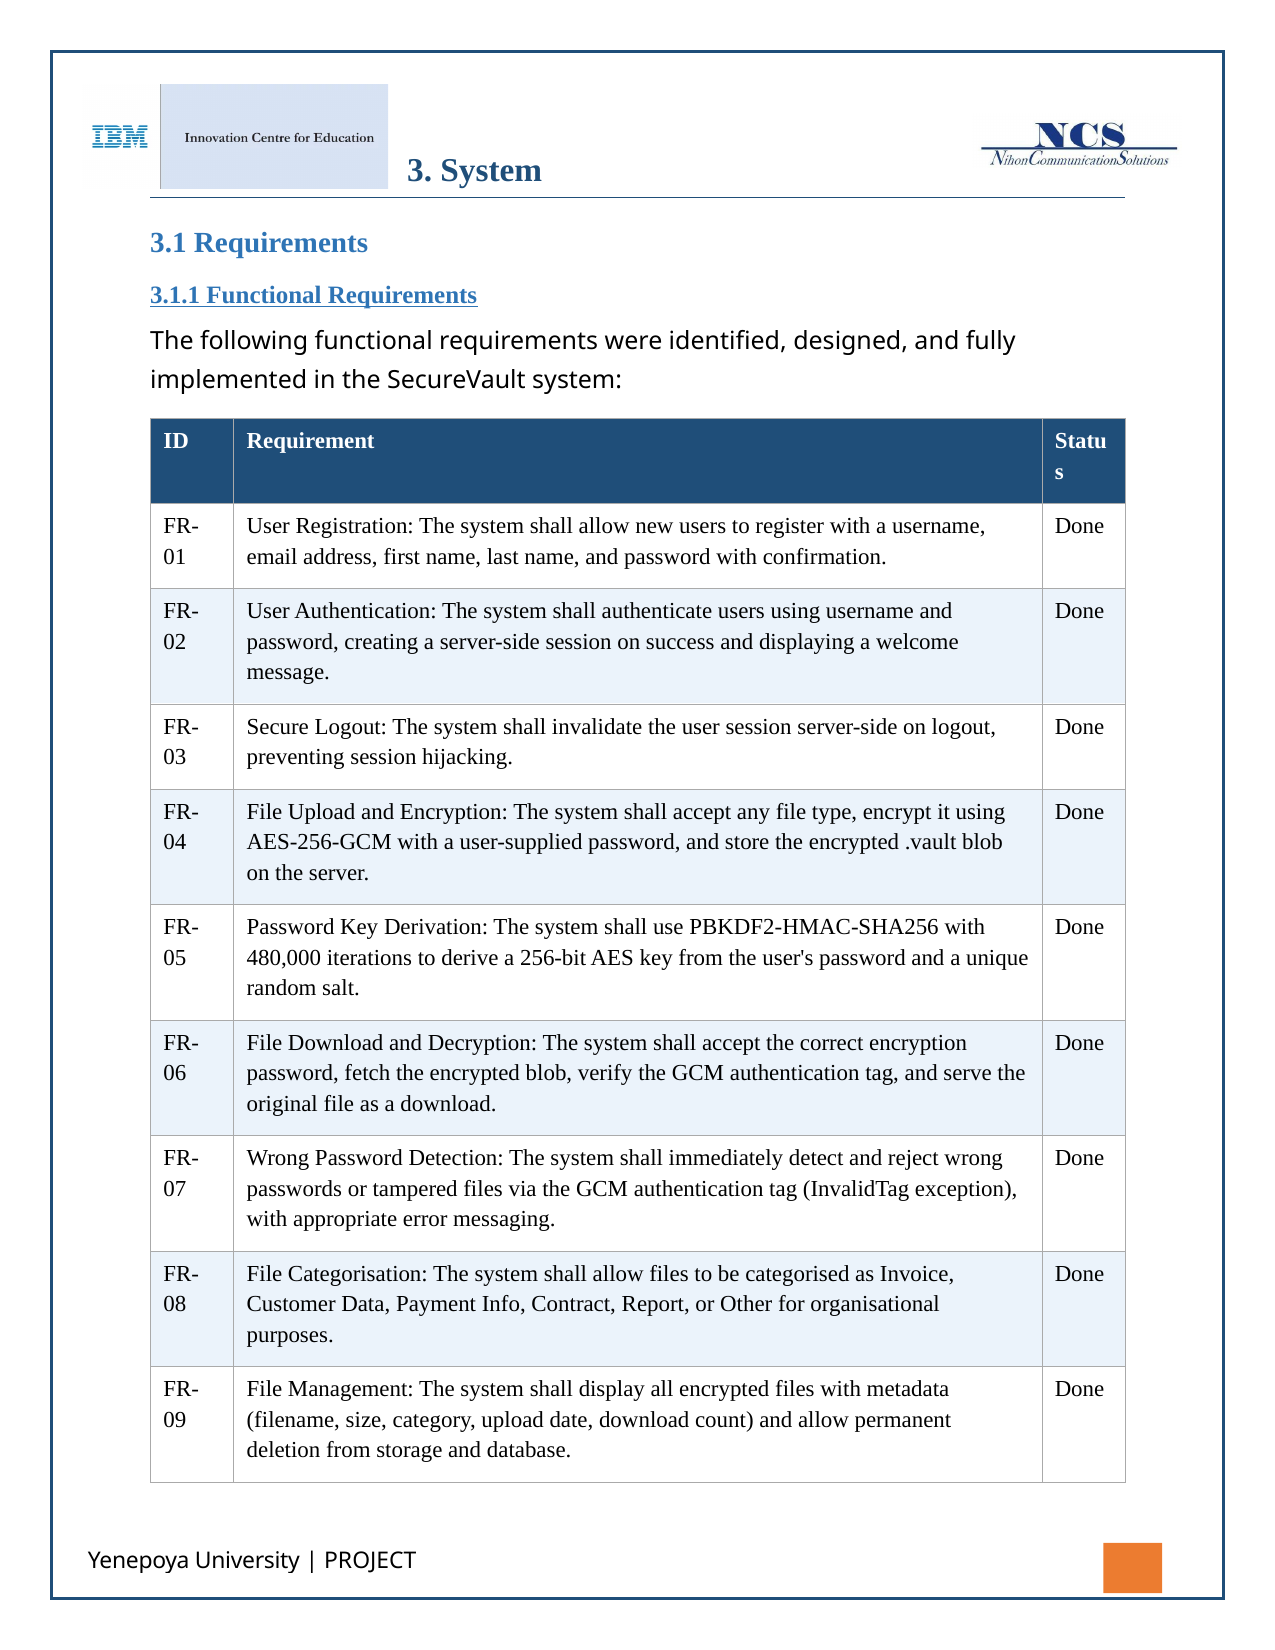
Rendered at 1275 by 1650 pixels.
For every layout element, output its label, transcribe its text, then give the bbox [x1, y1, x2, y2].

table_cell User Authentication: The system shall authenticate users using username and password, creating a server-side session on success and displaying a welcome message. [234, 589, 1042, 703]
table_cell FR-07 [151, 1136, 233, 1251]
table_header ID [151, 419, 233, 503]
table_cell Done [1043, 1136, 1125, 1251]
table_cell File Categorisation: The system shall allow files to be categorised as Invoice, Customer Data, Payment Info, Contract, Report, or Other for organisational purposes. [234, 1252, 1042, 1366]
table_cell Done [1043, 589, 1125, 703]
table_cell FR-01 [151, 504, 233, 588]
table_cell FR-06 [151, 1021, 233, 1135]
table_cell Password Key Derivation: The system shall use PBKDF2-HMAC-SHA256 with 480,000 iterations to derive a 256-bit AES key from the user's password and a unique random salt. [234, 905, 1042, 1019]
table_cell FR-03 [151, 705, 233, 788]
table_cell File Management: The system shall display all encrypted files with metadata (filename, size, category, upload date, download count) and allow permanent deletion from storage and database. [234, 1367, 1042, 1482]
table_cell User Registration: The system shall allow new users to register with a username, email address, first name, last name, and password with confirmation. [234, 504, 1042, 588]
table_cell Wrong Password Detection: The system shall immediately detect and reject wrong passwords or tampered files via the GCM authentication tag (InvalidTag exception), with appropriate error messaging. [234, 1136, 1042, 1251]
table_cell Done [1043, 705, 1125, 788]
subtitle 3. System [150, 150, 1125, 197]
table_cell File Upload and Encryption: The system shall accept any file type, encrypt it using AES-256-GCM with a user-supplied password, and store the encrypted .vault blob on the server. [234, 790, 1042, 904]
picture [81, 84, 391, 189]
table_cell Done [1043, 905, 1125, 1019]
table_header Status [1043, 419, 1125, 503]
table_cell FR-08 [151, 1252, 233, 1366]
table_cell Secure Logout: The system shall invalidate the user session server-side on logout, preventing session hijacking. [234, 705, 1042, 788]
table_cell Done [1043, 790, 1125, 904]
table_cell Done [1043, 1021, 1125, 1135]
table_cell Done [1043, 1367, 1125, 1482]
table_cell Done [1043, 1252, 1125, 1366]
table_cell Done [1043, 504, 1125, 588]
text The following functional requirements were identified, designed, and fully implemented in the SecureVault system: [150, 322, 1125, 396]
text 3.1.1 Functional Requirements [150, 281, 1125, 309]
subtitle 3.1 Requirements [150, 225, 1125, 259]
table_cell FR-04 [151, 790, 233, 904]
table_cell FR-09 [151, 1367, 233, 1482]
table_cell File Download and Decryption: The system shall accept the correct encryption password, fetch the encrypted blob, verify the GCM authentication tag, and serve the original file as a download. [234, 1021, 1042, 1135]
table_cell FR-05 [151, 905, 233, 1019]
picture [982, 113, 1185, 170]
table_cell FR-02 [151, 589, 233, 703]
table_header Requirement [234, 419, 1042, 503]
